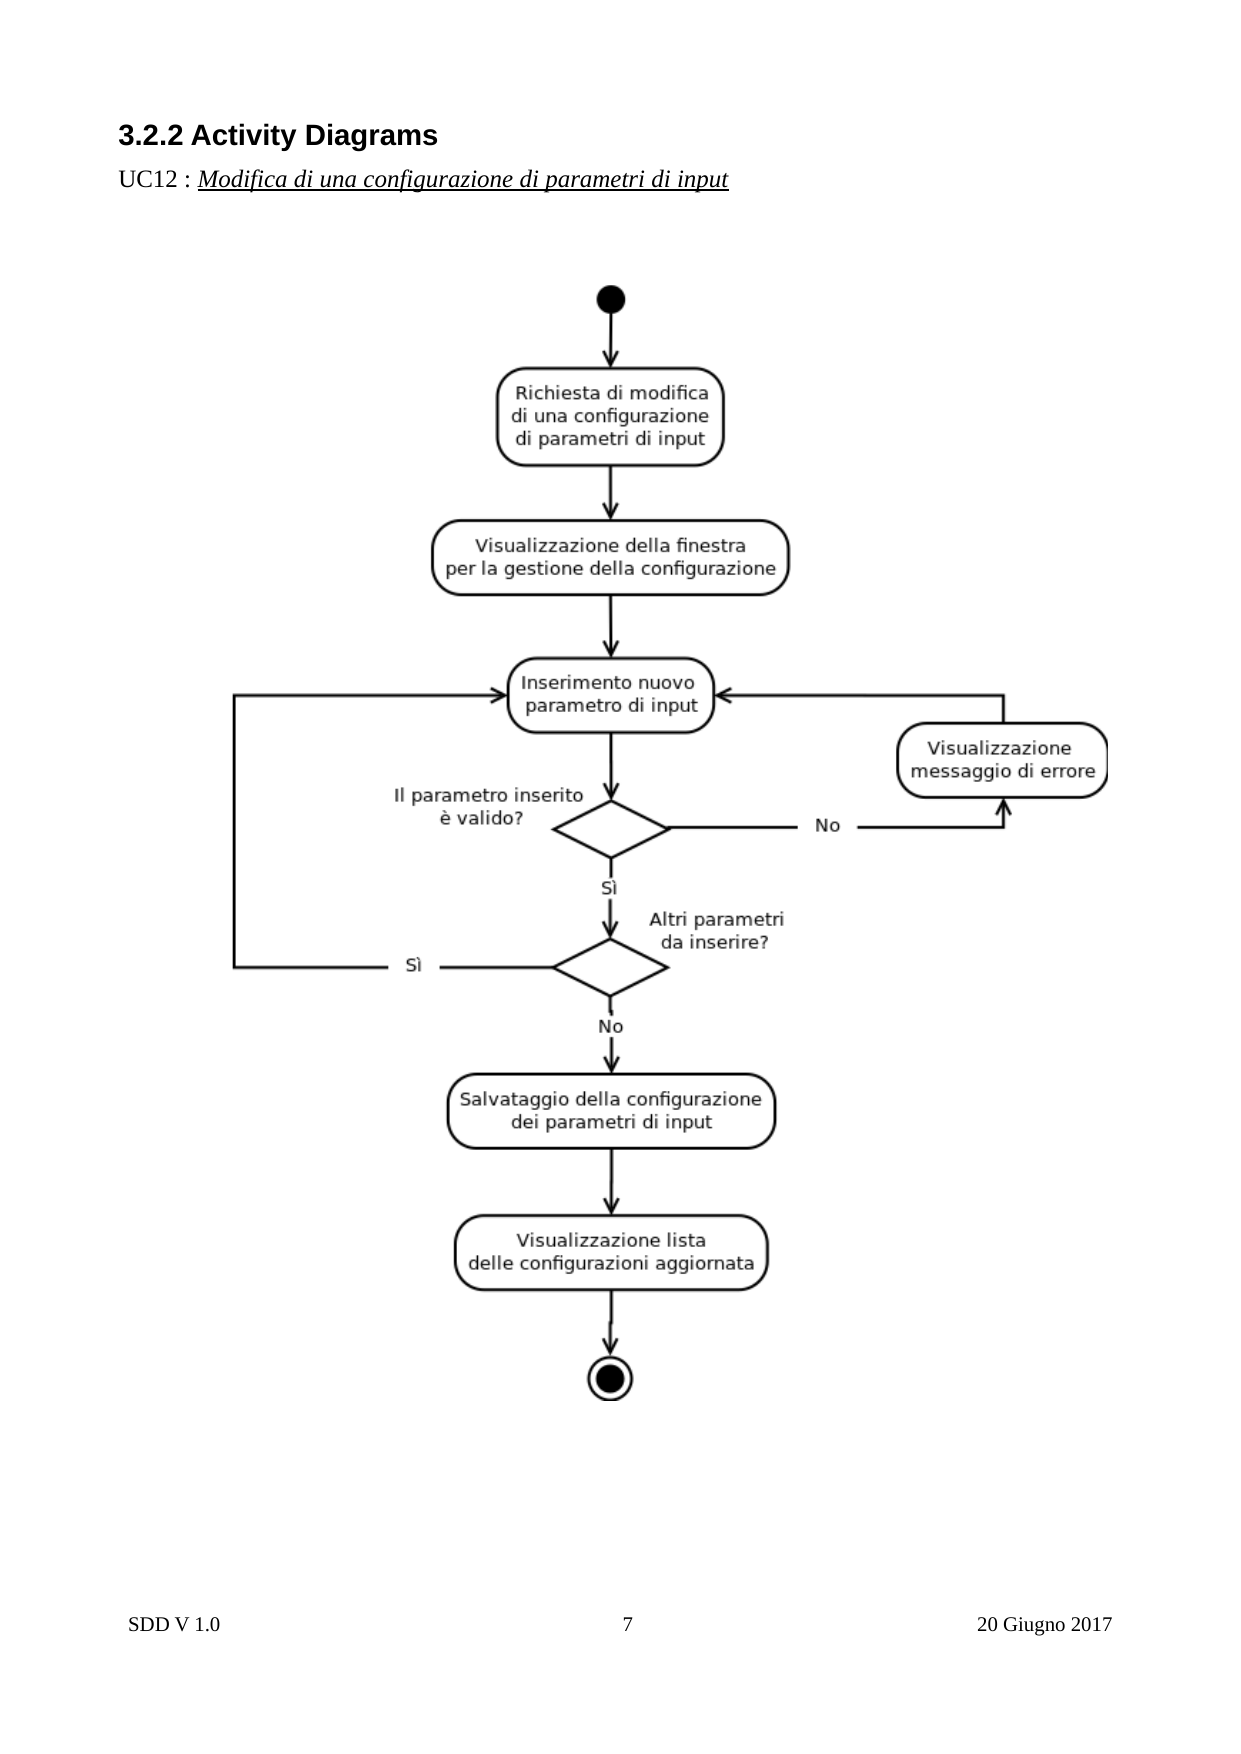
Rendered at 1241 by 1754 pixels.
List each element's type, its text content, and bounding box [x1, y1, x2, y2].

subtitle 3.2.2 Activity Diagrams [118, 118, 1122, 152]
text UC12 : Modifica di una configurazione di parametri di input [118, 164, 1122, 193]
picture [213, 285, 1108, 1401]
